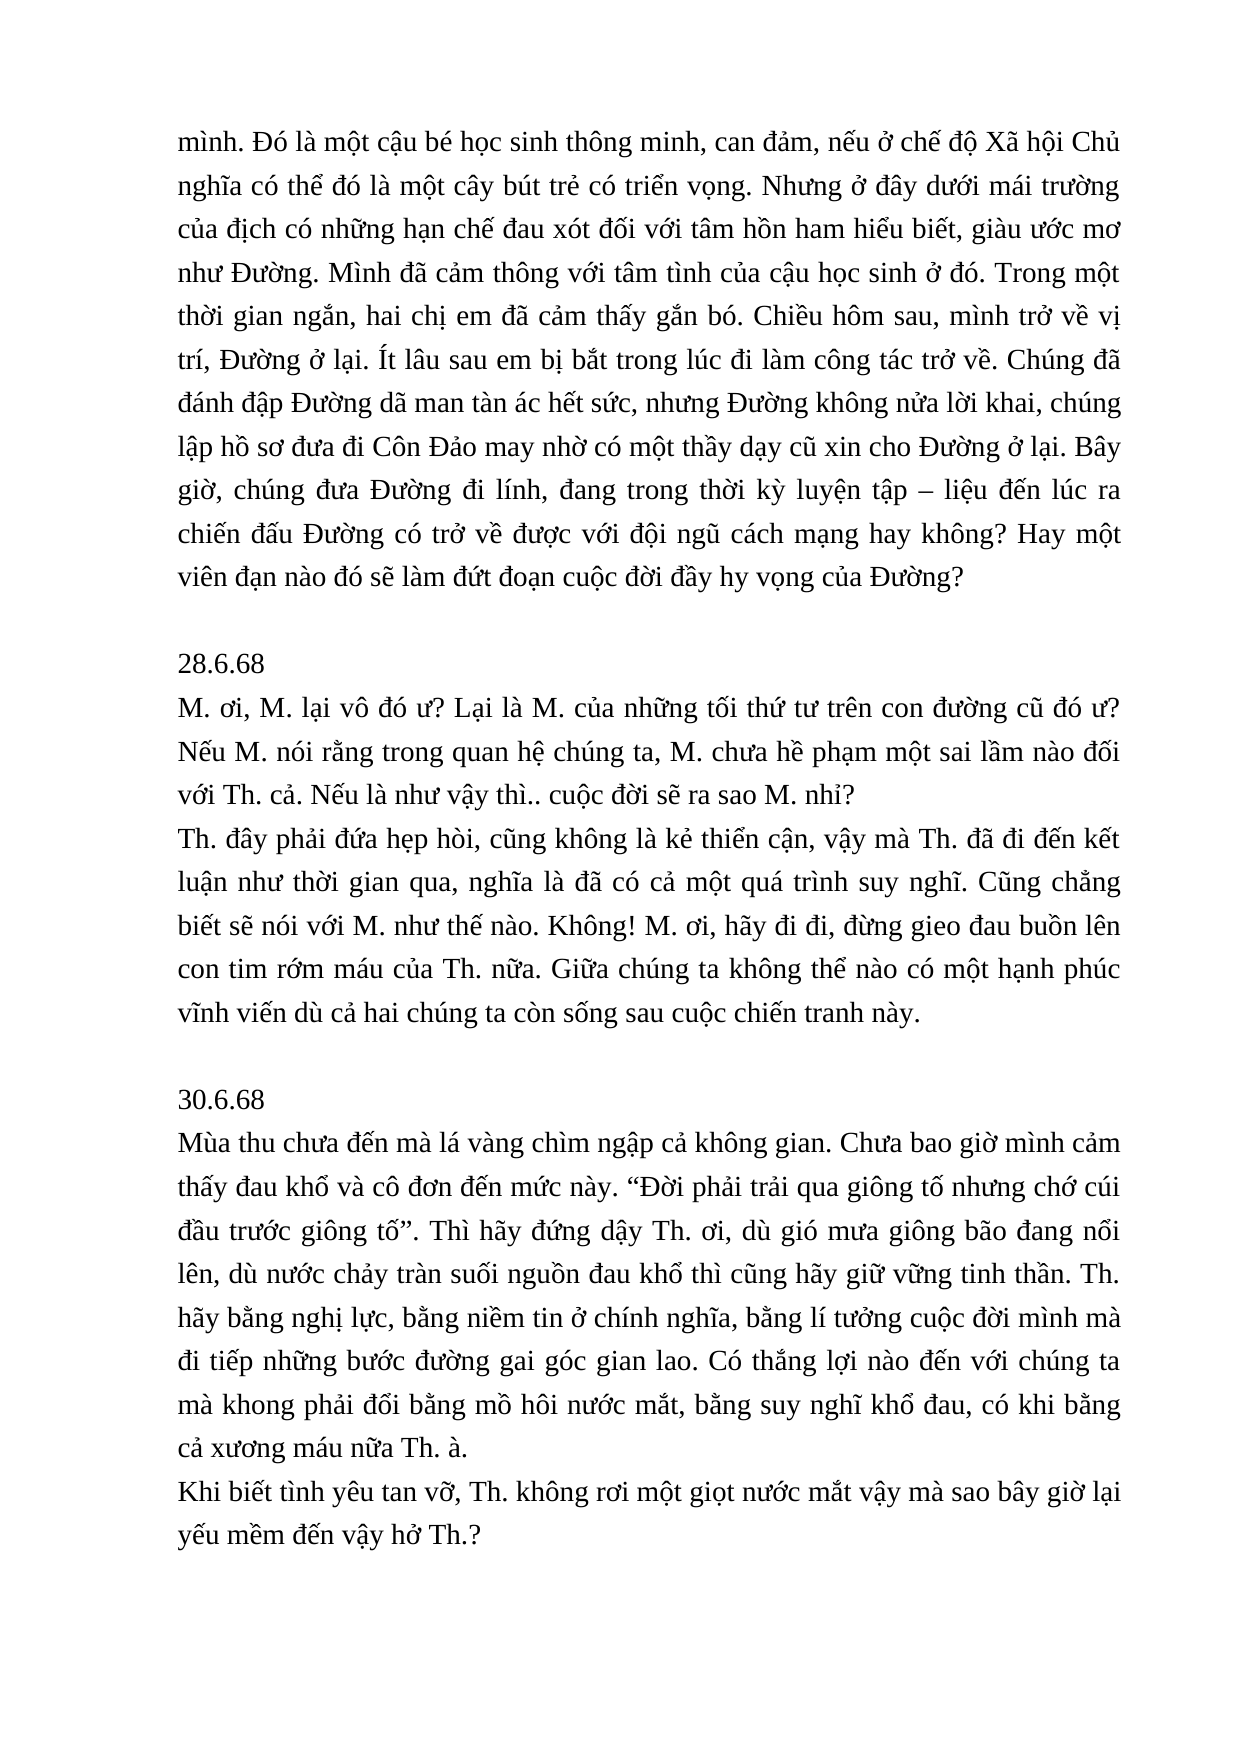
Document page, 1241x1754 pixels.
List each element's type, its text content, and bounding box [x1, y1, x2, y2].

text Mùa thu chưa đến mà lá vàng chìm ngập cả không gian. Chưa bao giờ mình cảm thấy đau khổ và cô đơn đến mức này. “Đời phải trải qua giông tố nhưng chớ cúi đầu trước giông tố”. Thì hãy đứng dậy Th. ơi, dù gió mưa giông bão đang nổi lên, dù nước chảy tràn suối nguồn đau khổ thì cũng hãy giữ vững tinh thần. Th. hãy bằng nghị lực, bằng niềm tin ở chính nghĩa, bằng lí tưởng cuộc đời mình mà đi tiếp những bước đường gai góc gian lao. Có thắng lợi nào đến với chúng ta mà khong phải đổi bằng mồ hôi nước mắt, bằng suy nghĩ khổ đau, có khi bằng cả xương máu nữa Th. à. [177, 1126, 1122, 1464]
text Th. đây phải đứa hẹp hòi, cũng không là kẻ thiển cận, vậy mà Th. đã đi đến kết luận như thời gian qua, nghĩa là đã có cả một quá trình suy nghĩ. Cũng chẳng biết sẽ nói với M. như thế nào. Không! M. ơi, hãy đi đi, đừng gieo đau buồn lên con tim rớm máu của Th. nữa. Giữa chúng ta không thể nào có một hạnh phúc vĩnh viến dù cả hai chúng ta còn sống sau cuộc chiến tranh này. [177, 821, 1122, 1028]
text mình. Đó là một cậu bé học sinh thông minh, can đảm, nếu ở chế độ Xã hội Chủ nghĩa có thể đó là một cây bút trẻ có triển vọng. Nhưng ở đây dưới mái trường của địch có những hạn chế đau xót đối với tâm hồn ham hiểu biết, giàu ước mơ như Đường. Mình đã cảm thông với tâm tình của cậu học sinh ở đó. Trong một thời gian ngắn, hai chị em đã cảm thấy gắn bó. Chiều hôm sau, mình trở về vị trí, Đường ở lại. Ít lâu sau em bị bắt trong lúc đi làm công tác trở về. Chúng đã đánh đập Đường dã man tàn ác hết sức, nhưng Đường không nửa lời khai, chúng lập hồ sơ đưa đi Côn Đảo may nhờ có một thầy dạy cũ xin cho Đường ở lại. Bây giờ, chúng đưa Đường đi lính, đang trong thời kỳ luyện tập – liệu đến lúc ra chiến đấu Đường có trở về được với đội ngũ cách mạng hay không? Hay một viên đạn nào đó sẽ làm đứt đoạn cuộc đời đầy hy vọng của Đường? [177, 124, 1122, 593]
text Khi biết tình yêu tan vỡ, Th. không rơi một giọt nước mắt vậy mà sao bây giờ lại yếu mềm đến vậy hở Th.? [177, 1474, 1122, 1551]
text 30.6.68 [177, 1082, 1122, 1116]
text 28.6.68 [177, 647, 1122, 680]
text M. ơi, M. lại vô đó ư? Lại là M. của những tối thứ tư trên con đường cũ đó ư? Nếu M. nói rằng trong quan hệ chúng ta, M. chưa hề phạm một sai lầm nào đối với Th. cả. Nếu là như vậy thì.. cuộc đời sẽ ra sao M. nhỉ? [177, 690, 1122, 811]
